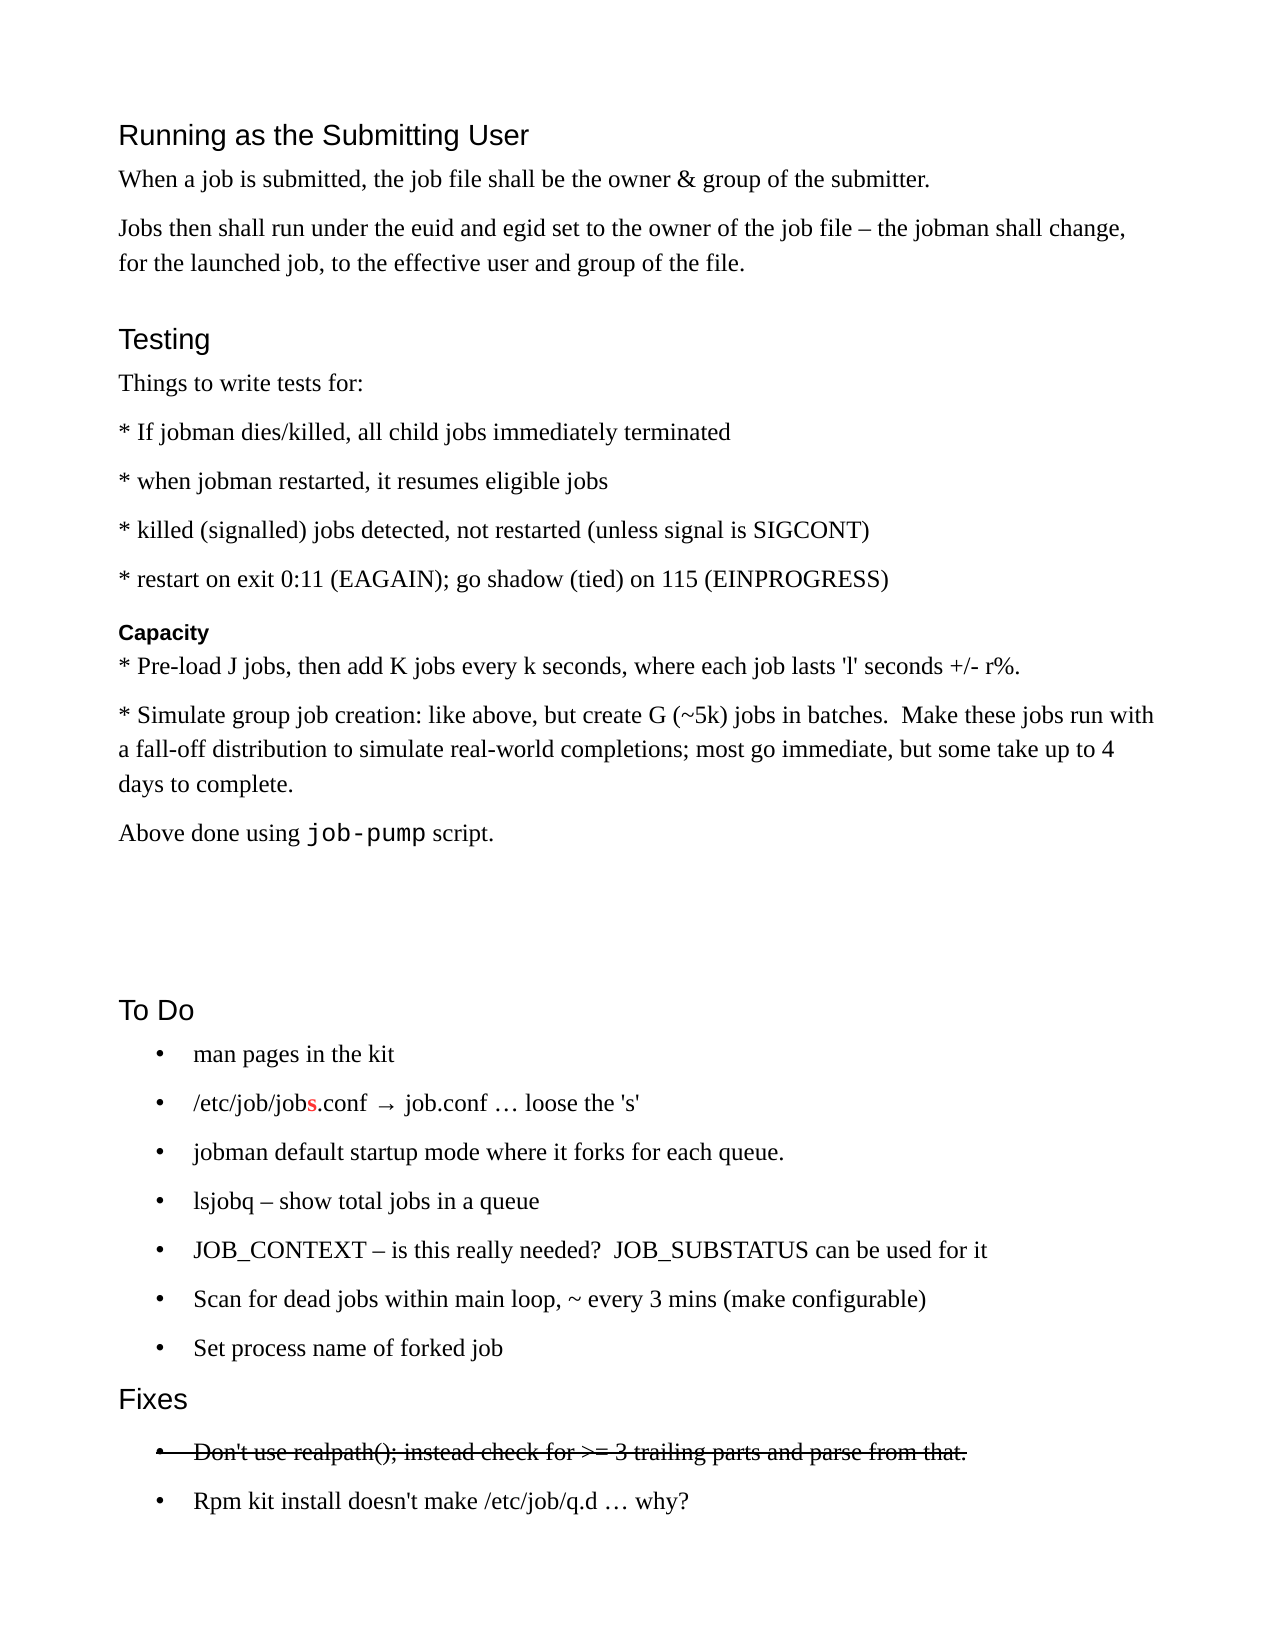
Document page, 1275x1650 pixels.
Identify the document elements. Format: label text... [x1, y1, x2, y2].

text * restart on exit 0:11 (EAGAIN); go shadow (tied) on 115 (EINPROGRESS) [118, 564, 1157, 593]
subtitle Running as the Submitting User [118, 118, 1157, 152]
text * Pre-load J jobs, then add K jobs every k seconds, where each job lasts 'l' seconds +/- r%. [118, 651, 1157, 679]
list man pages in the kit [156, 1039, 1157, 1067]
list /etc/job/jobs.conf → job.conf … loose the 's' [156, 1088, 1157, 1116]
text * If jobman dies/killed, all child jobs immediately terminated [118, 417, 1157, 446]
subtitle Testing [118, 322, 1157, 355]
text When a job is submitted, the job file shall be the owner & group of the submitter. [118, 164, 1157, 193]
text * Simulate group job creation: like above, but create G (~5k) jobs in batches. Make these jobs run with a fall-off distribution to simulate real-world completions; most go immediate, but some take up to 4 days to complete. [118, 700, 1157, 798]
list Rpm kit install doesn't make /etc/job/q.d … why? [156, 1486, 1157, 1515]
subtitle Capacity [118, 619, 1157, 644]
text Above done using job-pump script. [118, 818, 1157, 849]
list jobman default startup mode where it forks for each queue. [156, 1137, 1157, 1166]
text * killed (signalled) jobs detected, not restarted (unless signal is SIGCONT) [118, 515, 1157, 544]
subtitle To Do [118, 993, 1157, 1026]
list Set process name of forked job [156, 1333, 1157, 1362]
text Fixes [118, 1382, 1157, 1416]
list Scan for dead jobs within main loop, ~ every 3 mins (make configurable) [156, 1284, 1157, 1313]
text Jobs then shall run under the euid and egid set to the owner of the job file – the jobman shall change, for the launched job, to the effective user and group of the file. [118, 213, 1157, 276]
list JOB_CONTEXT – is this really needed? JOB_SUBSTATUS can be used for it [156, 1235, 1157, 1264]
list lsjobq – show total jobs in a queue [156, 1186, 1157, 1214]
text Things to write tests for: [118, 368, 1157, 397]
list Don't use realpath(); instead check for >= 3 trailing parts and parse from that. [156, 1437, 1157, 1466]
text * when jobman restarted, it resumes eligible jobs [118, 466, 1157, 495]
